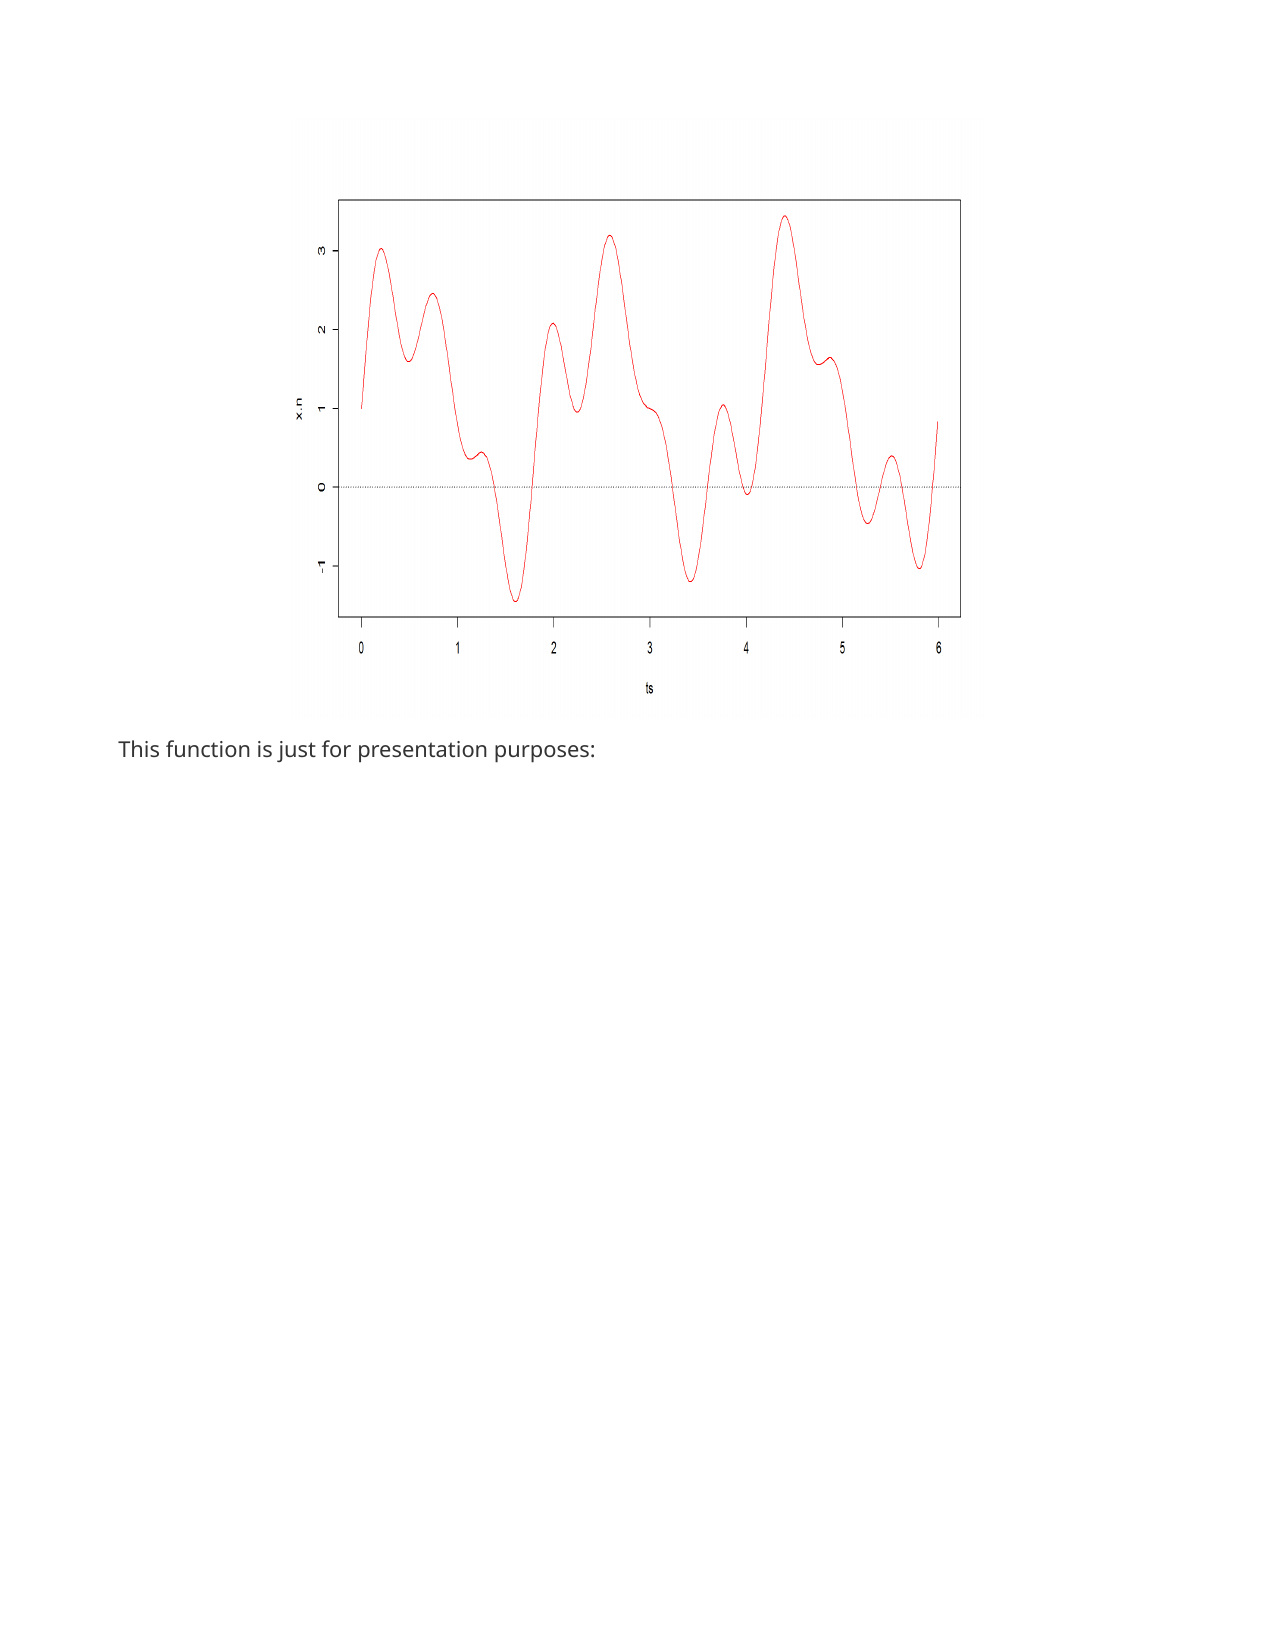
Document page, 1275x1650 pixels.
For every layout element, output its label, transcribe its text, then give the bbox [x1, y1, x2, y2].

text This function is just for presentation purposes: [118, 734, 1157, 763]
picture [291, 118, 984, 719]
